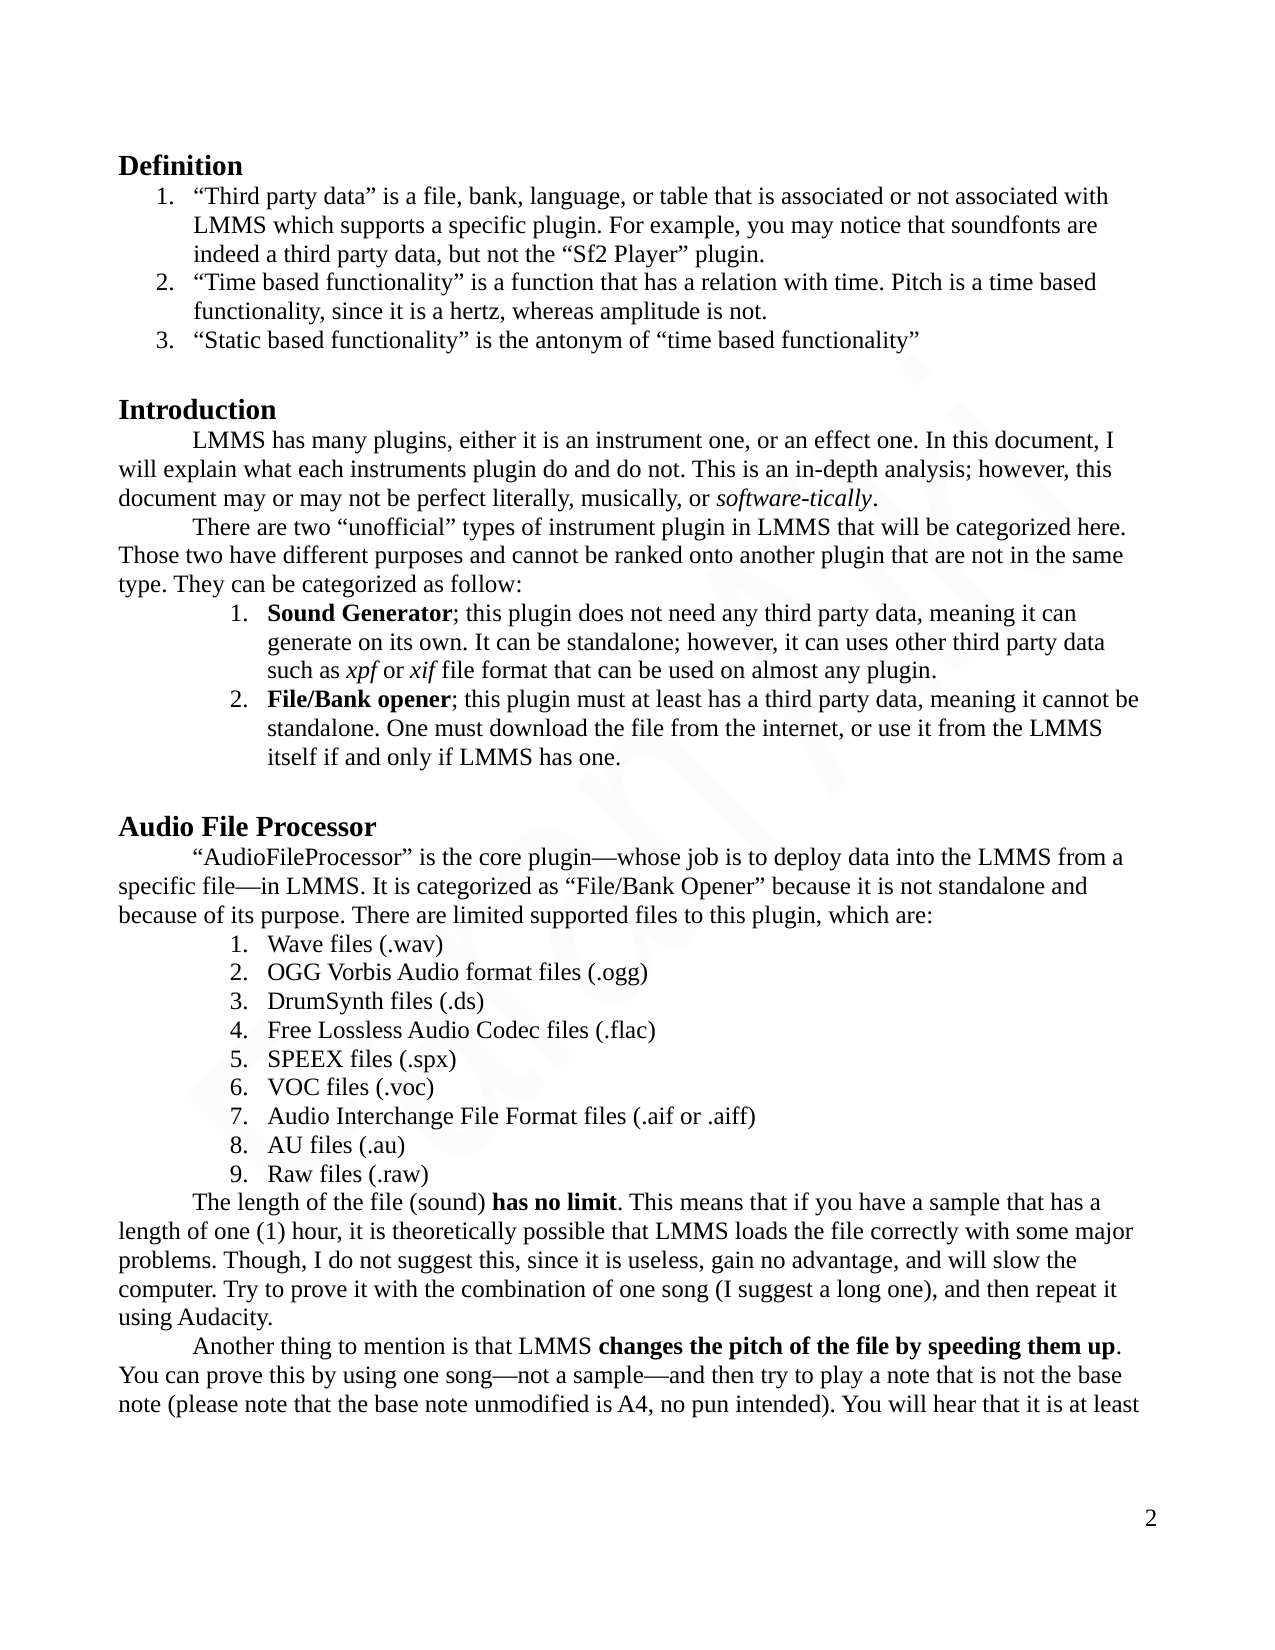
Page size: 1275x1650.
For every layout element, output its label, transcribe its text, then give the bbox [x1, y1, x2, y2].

list File/Bank opener; this plugin must at least has a third party data, meaning it cannot be standalone. One must download the file from the internet, or use it from the LMMS itself if and only if LMMS has one. [811, 684, 1157, 771]
list Sound Generator; this plugin does not need any third party data, meaning it can generate on its own. It can be standalone; however, it can uses other third party data such as xpf or xif file format that can be used on almost any plugin. [797, 598, 1157, 684]
list [574, 929, 635, 957]
list “Third party data” is a file, bank, language, or table that is associated or not associated with LMMS which supports a specific plugin. For example, you may notice that soundfonts are indeed a third party data, but not the “Sf2 Player” plugin. [156, 181, 1157, 267]
list Free Lossless Audio Codec files (.flac) [534, 1015, 1157, 1044]
list SPEEX files (.spx) [249, 1044, 421, 1072]
list Sound Generator; this plugin does not need any third party data, meaning it can generate on its own. It can be standalone; however, it can uses other third party data such as xpf or xif file format that can be used on almost any plugin. [229, 598, 766, 684]
text There are two “unofficial” types of instrument plugin in LMMS that will be categorized here. Those two have different purposes and cannot be ranked onto another plugin that are not in the same type. They can be categorized as follow: [952, 512, 1157, 598]
list VOC files (.voc) [422, 1072, 483, 1101]
list OGG Vorbis Audio format files (.ogg) [229, 957, 471, 986]
text Definition [118, 148, 1157, 181]
list OGG Vorbis Audio format files (.ogg) [582, 957, 634, 978]
text The length of the file (sound) has no limit. This means that if you have a sample that has a length of one (1) hour, it is theoretically possible that LMMS loads the file correctly with some major problems. Though, I do not suggest this, since it is useless, gain no advantage, and will slow the computer. Try to prove it with the combination of one song (I suggest a long one), and then repeat it using Audacity. [118, 1187, 1157, 1331]
list Free Lossless Audio Codec files (.flac) [276, 1015, 348, 1044]
list Free Lossless Audio Codec files (.flac) [229, 1015, 265, 1044]
list DrumSynth files (.ds) [229, 986, 371, 1015]
text Introduction [118, 392, 1157, 426]
list Audio Interchange File Format files (.aif or .aiff) [425, 1101, 483, 1130]
text “AudioFileProcessor” is the core plugin—whose job is to deploy data into the LMMS from a specific file—in LMMS. It is categorized as “File/Bank Opener” because it is not standalone and because of its purpose. There are limited supported files to this plugin, which are: [583, 842, 1157, 929]
list Sound Generator; this plugin does not need any third party data, meaning it can generate on its own. It can be standalone; however, it can uses other third party data such as xpf or xif file format that can be used on almost any plugin. [742, 598, 839, 684]
list [471, 929, 554, 957]
list SPEEX files (.spx) [428, 1046, 473, 1072]
list VOC files (.voc) [229, 1072, 401, 1101]
text [634, 809, 746, 842]
list Audio Interchange File Format files (.aif or .aiff) [498, 1101, 1157, 1130]
list Free Lossless Audio Codec files (.flac) [370, 1015, 434, 1044]
text LMMS has many plugins, either it is an instrument one, or an effect one. In this document, I will explain what each instruments plugin do and do not. This is an in-depth analysis; however, this document may or may not be perfect literally, musically, or software-tically. [118, 426, 1042, 512]
list AU files (.au) [330, 1130, 1157, 1159]
list OGG Vorbis Audio format files (.ogg) [646, 957, 1157, 986]
list Raw files (.raw) [307, 1159, 1157, 1187]
list “Time based functionality” is a function that has a relation with time. Pitch is a time based functionality, since it is a hertz, whereas amplitude is not. [156, 267, 1157, 325]
list AU files (.au) [256, 1130, 317, 1159]
text Another thing to mention is that LMMS changes the pitch of the file by speeding them up. You can prove this by using one song—not a sample—and then try to play a note that is not the base note (please note that the base note unmodified is A4, no pun intended). You will hear that it is at least [118, 1331, 1157, 1417]
text LMMS has many plugins, either it is an instrument one, or an effect one. In this document, I will explain what each instruments plugin do and do not. This is an in-depth analysis; however, this document may or may not be perfect literally, musically, or software-tically. [989, 426, 1157, 512]
text [746, 809, 1157, 842]
list OGG Vorbis Audio format files (.ogg) [480, 957, 576, 986]
list Raw files (.raw) [229, 1159, 278, 1187]
list AU files (.au) [229, 1138, 250, 1159]
list Free Lossless Audio Codec files (.flac) [453, 1015, 529, 1044]
list “Static based functionality” is the antonym of “time based functionality” [156, 325, 1157, 354]
text Audio File Processor [118, 809, 631, 842]
list VOC files (.voc) [528, 1072, 1157, 1101]
list Wave files (.wav) [229, 929, 442, 957]
list SPEEX files (.spx) [482, 1044, 1157, 1072]
list Audio Interchange File Format files (.aif or .aiff) [358, 1101, 416, 1130]
list DrumSynth files (.ds) [377, 1004, 419, 1015]
list File/Bank opener; this plugin must at least has a third party data, meaning it cannot be standalone. One must download the file from the internet, or use it from the LMMS itself if and only if LMMS has one. [229, 684, 815, 771]
text “AudioFileProcessor” is the core plugin—whose job is to deploy data into the LMMS from a specific file—in LMMS. It is categorized as “File/Bank Opener” because it is not standalone and because of its purpose. There are limited supported files to this plugin, which are: [118, 842, 586, 929]
list DrumSynth files (.ds) [419, 986, 500, 1015]
list DrumSynth files (.ds) [505, 986, 1157, 1015]
text There are two “unofficial” types of instrument plugin in LMMS that will be categorized here. Those two have different purposes and cannot be ranked onto another plugin that are not in the same type. They can be categorized as follow: [118, 512, 957, 598]
list [645, 929, 1157, 957]
list Audio Interchange File Format files (.aif or .aiff) [229, 1101, 346, 1130]
